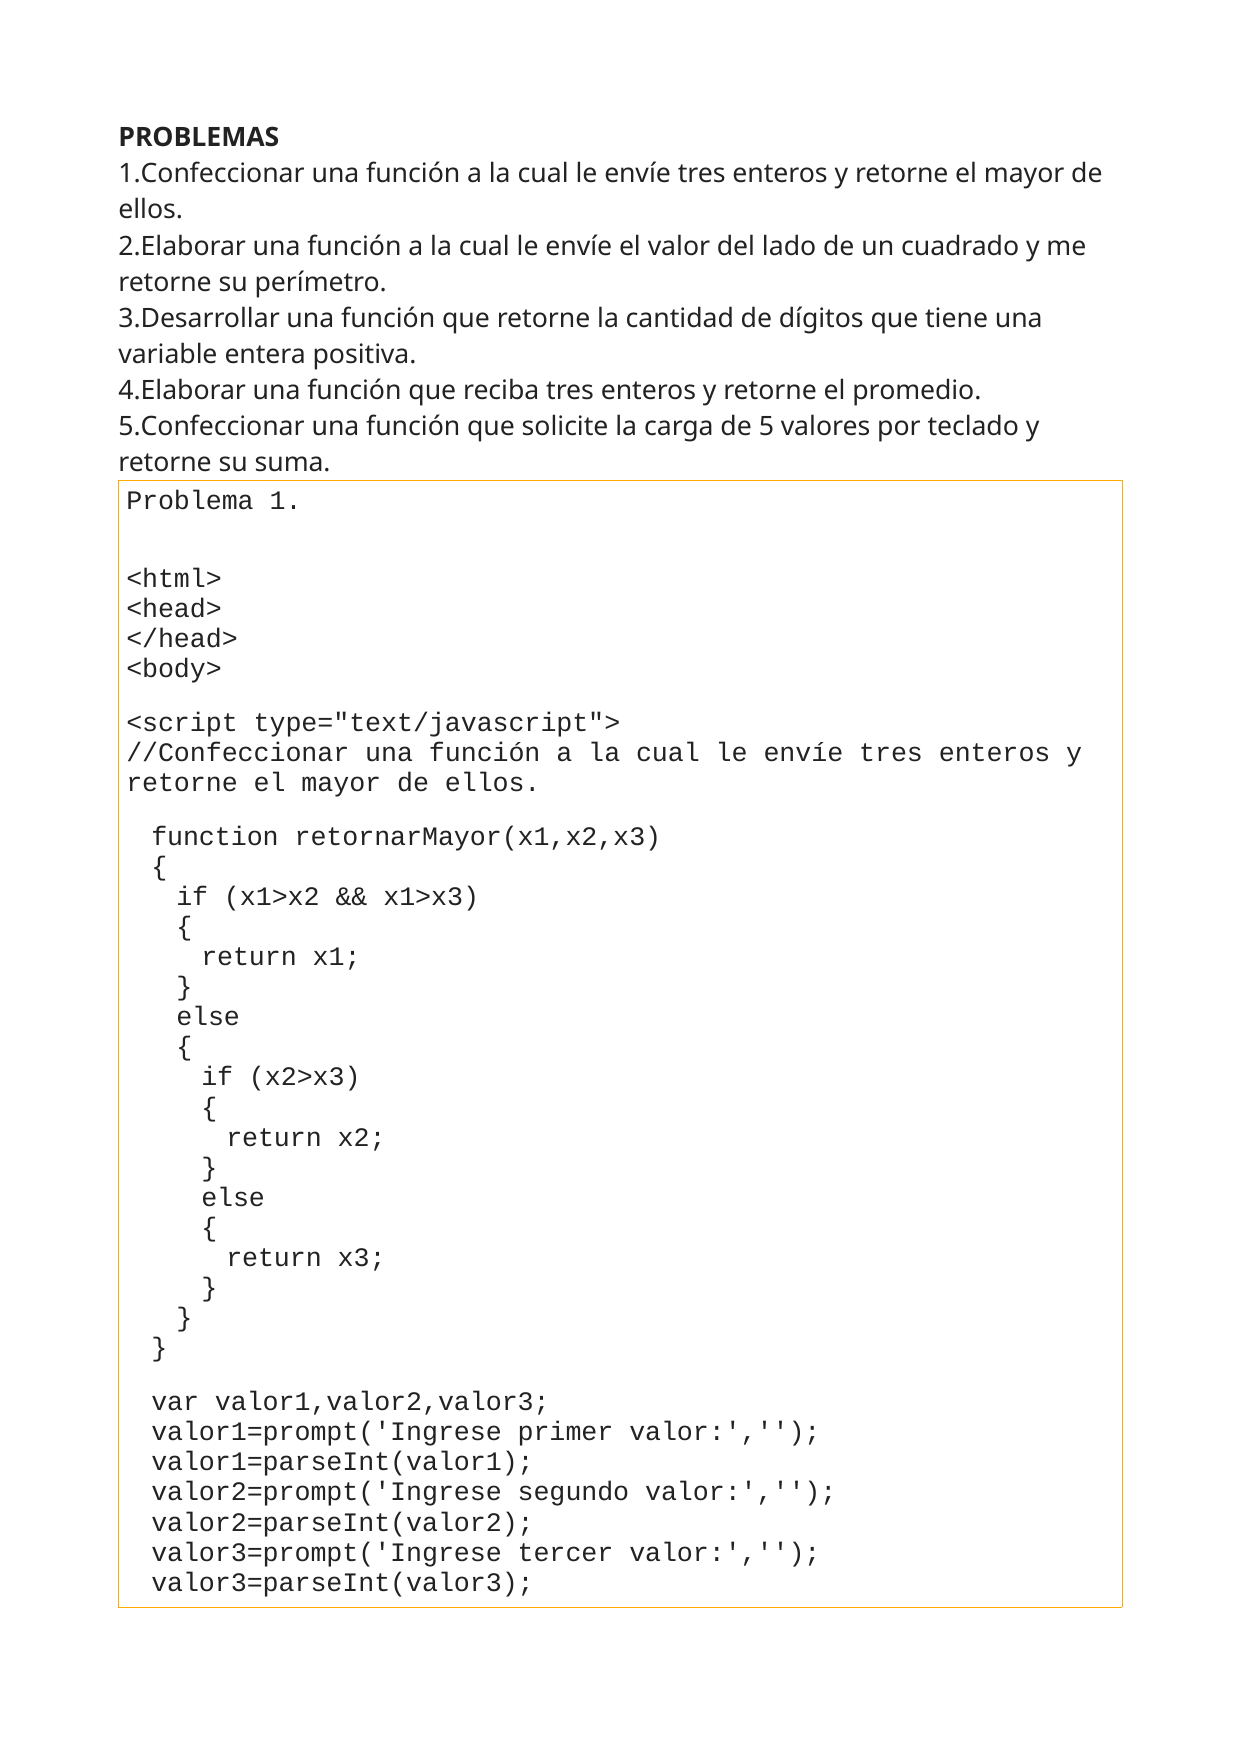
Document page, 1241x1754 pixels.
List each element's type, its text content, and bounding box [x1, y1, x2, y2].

list Confeccionar una función a la cual le envíe tres enteros y retorne el mayor de ellos. [118, 154, 1122, 227]
text } [119, 1297, 1122, 1327]
text <head> [119, 587, 1122, 617]
text } [119, 1267, 1122, 1297]
text } [119, 966, 1122, 996]
text valor2=prompt('Ingrese segundo valor:',''); [119, 1471, 1122, 1501]
text valor1=prompt('Ingrese primer valor:',''); [119, 1411, 1122, 1441]
text if (x2>x3) [119, 1056, 1122, 1086]
text { [119, 1086, 1122, 1116]
text { [119, 1026, 1122, 1056]
list Elaborar una función a la cual le envíe el valor del lado de un cuadrado y me retorne su perímetro. [118, 227, 1122, 299]
text else [119, 1176, 1122, 1206]
text if (x1>x2 && x1>x3) [119, 875, 1122, 905]
text function retornarMayor(x1,x2,x3) [119, 815, 1122, 845]
list Confeccionar una función que solicite la carga de 5 valores por teclado y retorne su suma. [118, 407, 1122, 479]
text else [119, 996, 1122, 1026]
text return x2; [119, 1116, 1122, 1146]
list Desarrollar una función que retorne la cantidad de dígitos que tiene una variable entera positiva. [118, 299, 1122, 371]
text } [119, 1146, 1122, 1176]
text valor1=parseInt(valor1); [119, 1441, 1122, 1471]
text //Confeccionar una función a la cual le envíe tres enteros y retorne el mayor de ellos. [119, 731, 1122, 799]
text PROBLEMAS [118, 118, 1122, 154]
list Elaborar una función que reciba tres enteros y retorne el promedio. [118, 371, 1122, 407]
text <body> [119, 647, 1122, 685]
text return x3; [119, 1236, 1122, 1267]
text valor3=prompt('Ingrese tercer valor:',''); [119, 1531, 1122, 1561]
text <html> [119, 557, 1122, 587]
text <script type="text/javascript"> [119, 701, 1122, 731]
text return x1; [119, 935, 1122, 966]
text { [119, 845, 1122, 875]
text } [119, 1327, 1122, 1365]
text var valor1,valor2,valor3; [119, 1381, 1122, 1411]
text valor2=parseInt(valor2); [119, 1501, 1122, 1531]
text { [119, 905, 1122, 935]
text Problema 1. [119, 481, 1122, 518]
text valor3=parseInt(valor3); [119, 1561, 1122, 1607]
text { [119, 1206, 1122, 1236]
text </head> [119, 617, 1122, 647]
